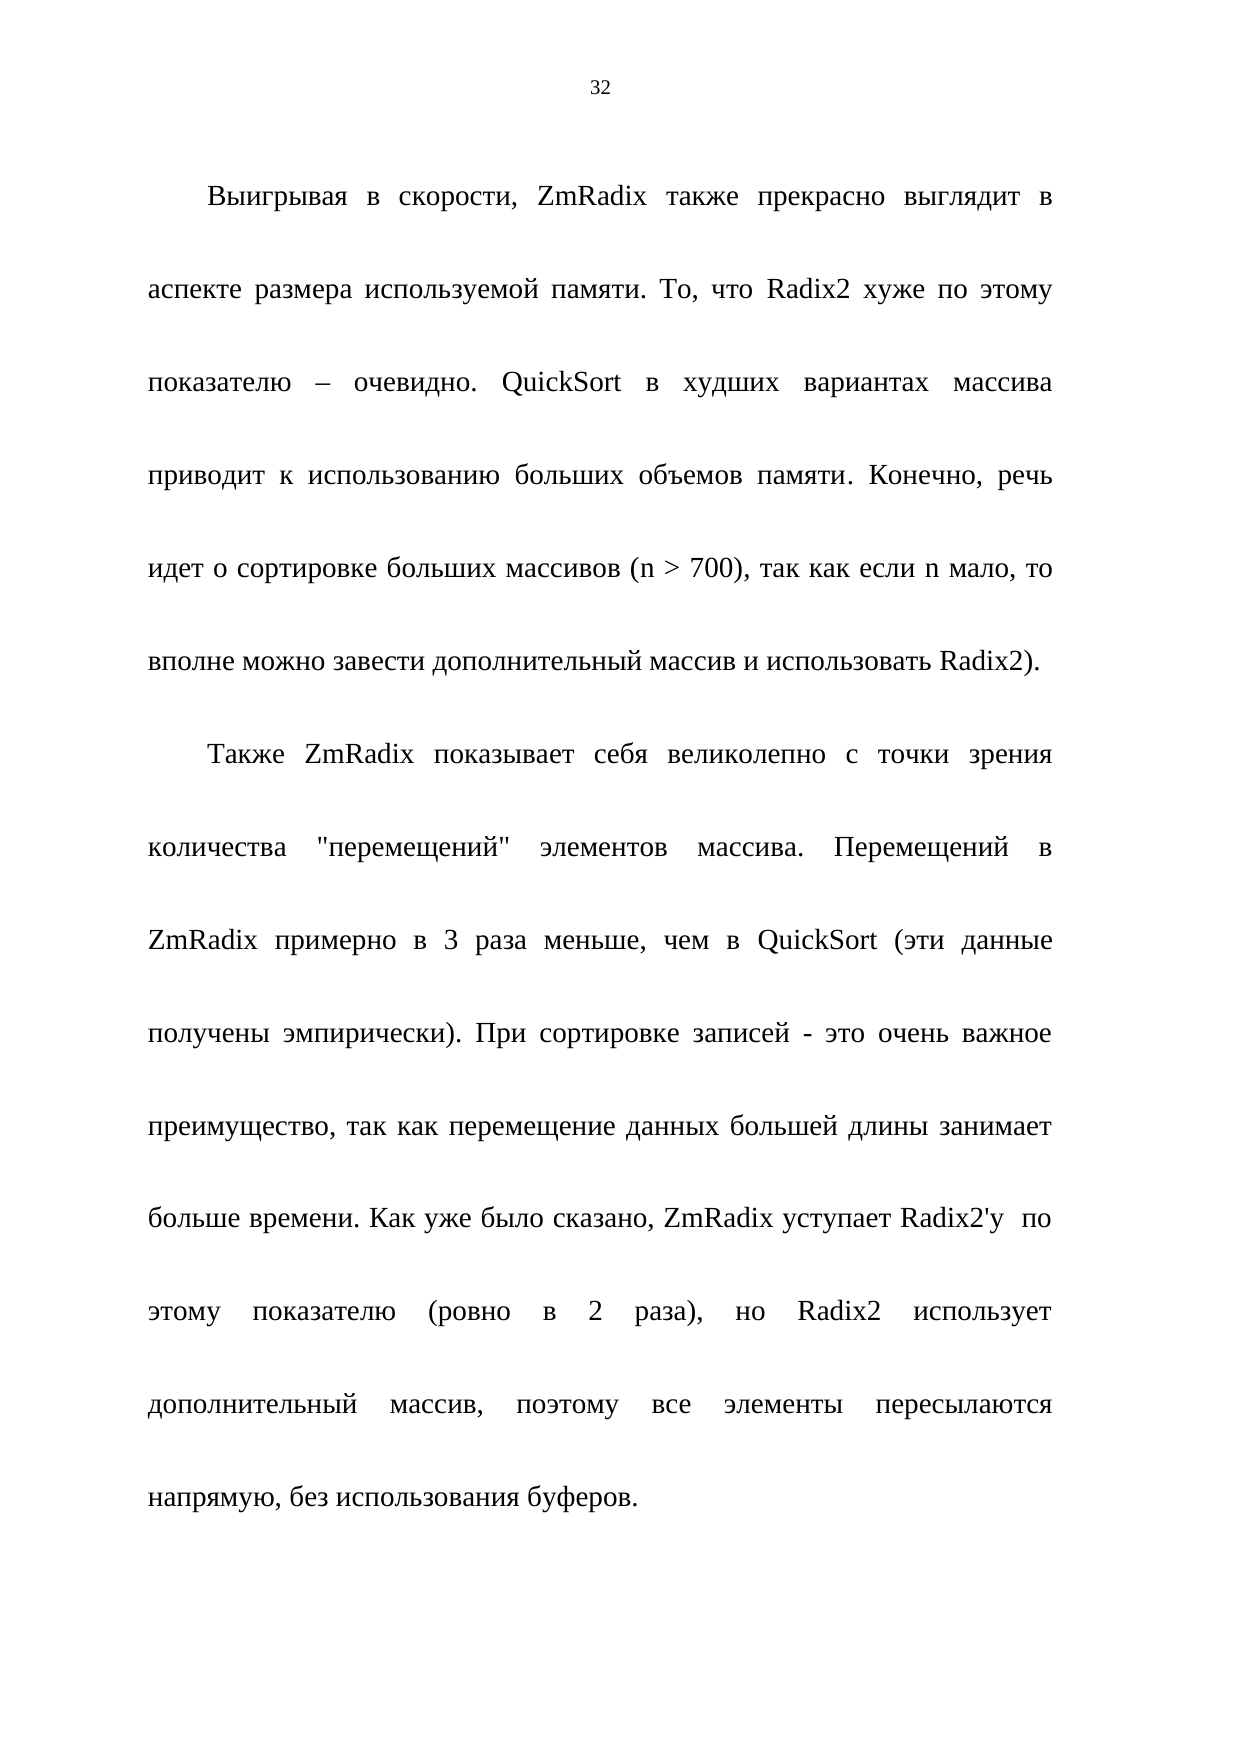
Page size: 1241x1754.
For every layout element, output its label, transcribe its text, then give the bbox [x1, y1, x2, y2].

text Выигрывая в скорости, ZmRadix также прекрасно выглядит в аспекте размера используемой памяти. То, что Radix2 хуже по этому показателю – очевидно. QuickSort в худших вариантах массива приводит к использованию больших объемов памяти. Конечно, речь идет о сортировке больших массивов (n > 700), так как если n мало, то вполне можно завести дополнительный массив и использовать Radix2). [148, 150, 1053, 677]
text Также ZmRadix показывает себя великолепно с точки зрения количества "перемещений" элементов массива. Перемещений в ZmRadix примерно в 3 раза меньше, чем в QuickSort (эти данные получены эмпирически). При сортировке записей - это очень важное преимущество, так как перемещение данных большей длины занимает больше времени. Как уже было сказано, ZmRadix уступает Radix2'у по этому показателю (ровно в 2 раза), но Radix2 использует дополнительный массив, поэтому все элементы пересылаются напрямую, без использования буферов. [148, 707, 1053, 1513]
